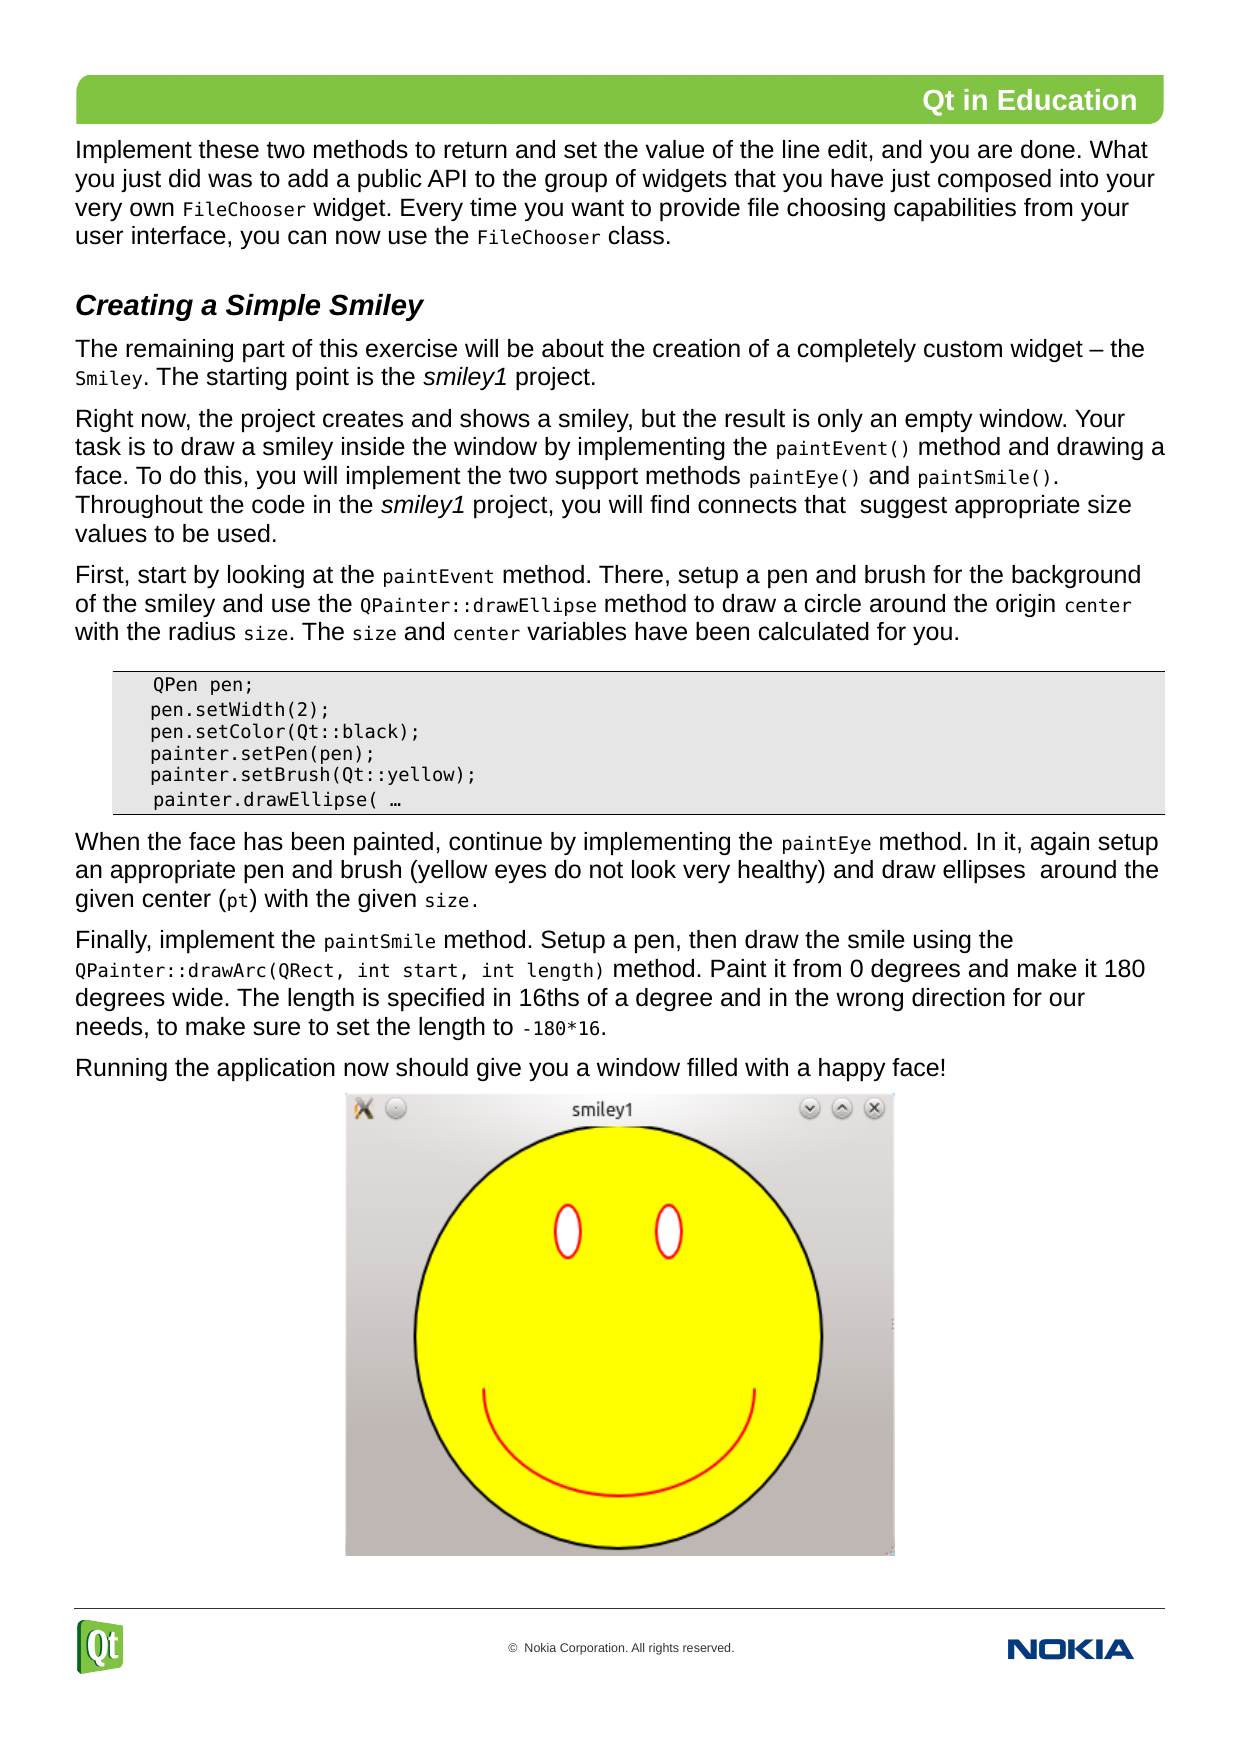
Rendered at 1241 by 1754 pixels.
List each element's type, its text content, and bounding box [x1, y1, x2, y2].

subtitle Creating a Simple Smiley [75, 287, 1165, 321]
text The remaining part of this exercise will be about the creation of a completely custom widget – the Smiley. The starting point is the smiley1 project. [75, 333, 1165, 391]
list pen.setWidth(2); [112, 699, 1165, 721]
list pen.setColor(Qt::black); [112, 721, 1165, 742]
list painter.setBrush(Qt::yellow); [112, 764, 1165, 786]
list QPen pen; [112, 672, 1165, 699]
text Running the application now should give you a window filled with a happy face! [75, 1053, 1165, 1081]
list painter.setPen(pen); [112, 742, 1165, 764]
picture [76, 75, 1164, 124]
picture [73, 1615, 127, 1679]
text When the face has been painted, continue by implementing the paintEye method. In it, again setup an appropriate pen and brush (yellow eyes do not look very healthy) and draw ellipses around the given center (pt) with the given size. [75, 826, 1165, 913]
picture [978, 1610, 1164, 1688]
text Right now, the project creates and shows a smiley, but the result is only an empty window. Your task is to draw a smiley inside the window by implementing the paintEvent() method and drawing a face. To do this, you will implement the two support methods paintEye() and paintSmile(). Throughout the code in the smiley1 project, you will find connects that suggest appropriate size values to be used. [75, 403, 1165, 547]
text Finally, implement the paintSmile method. Setup a pen, then draw the smile using the QPainter::drawArc(QRect, int start, int length) method. Paint it from 0 degrees and make it 180 degrees wide. The length is specified in 16ths of a degree and in the wrong direction for our needs, to make sure to set the length to -180*16. [75, 925, 1165, 1040]
list painter.drawEllipse( … [112, 786, 1165, 814]
text First, start by looking at the paintEvent method. There, setup a pen and brush for the background of the smiley and use the QPainter::drawEllipse method to draw a circle around the origin center with the radius size. The size and center variables have been calculated for you. [75, 560, 1165, 646]
text Implement these two methods to return and set the value of the line edit, and you are done. What you just did was to add a public API to the group of widgets that you have just composed into your very own FileChooser widget. Every time you want to provide file choosing capabilities from your user interface, you can now use the FileChooser class. [75, 135, 1165, 250]
picture [345, 1093, 895, 1556]
